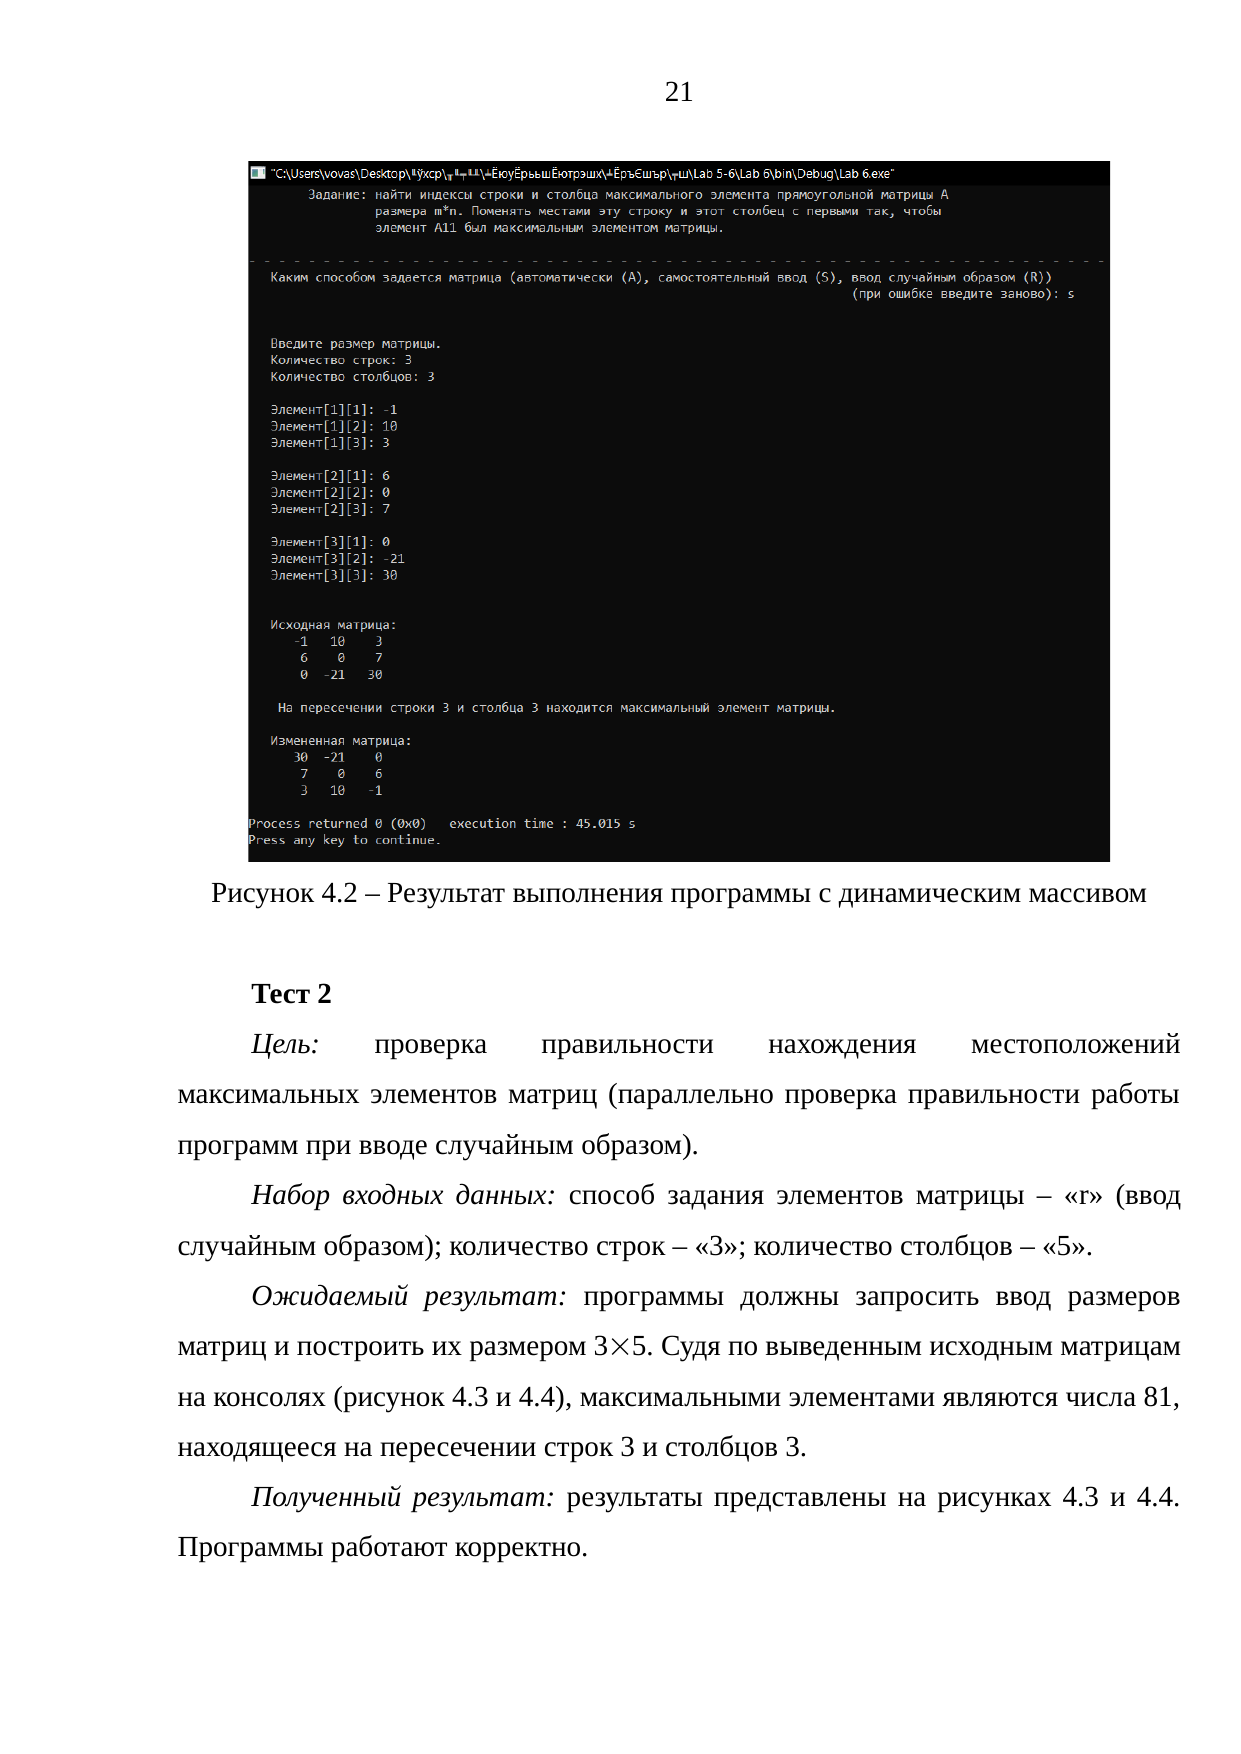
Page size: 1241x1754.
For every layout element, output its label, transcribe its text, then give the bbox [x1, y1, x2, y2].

text Тест 2 [177, 976, 1181, 1009]
text Рисунок 4.2 – Результат выполнения программы с динамическим массивом [177, 875, 1181, 909]
text Ожидаемый результат: программы должны запросить ввод размеров матриц и построить их размером 35. Судя по выведенным исходным матрицам на консолях (рисунок 4.3 и 4.4), максимальными элементами являются числа 81, находящееся на пересечении строк 3 и столбцов 3. [177, 1278, 1181, 1462]
text Цель: проверка правильности нахождения местоположений максимальных элементов матриц (параллельно проверка правильности работы программ при вводе случайным образом). [177, 1026, 1181, 1161]
text Набор входных данных: способ задания элементов матрицы – «r» (ввод случайным образом); количество строк – «3»; количество столбцов – «5». [177, 1177, 1181, 1261]
text Полученный результат: результаты представлены на рисунках 4.3 и 4.4. Программы работают корректно. [177, 1479, 1181, 1563]
